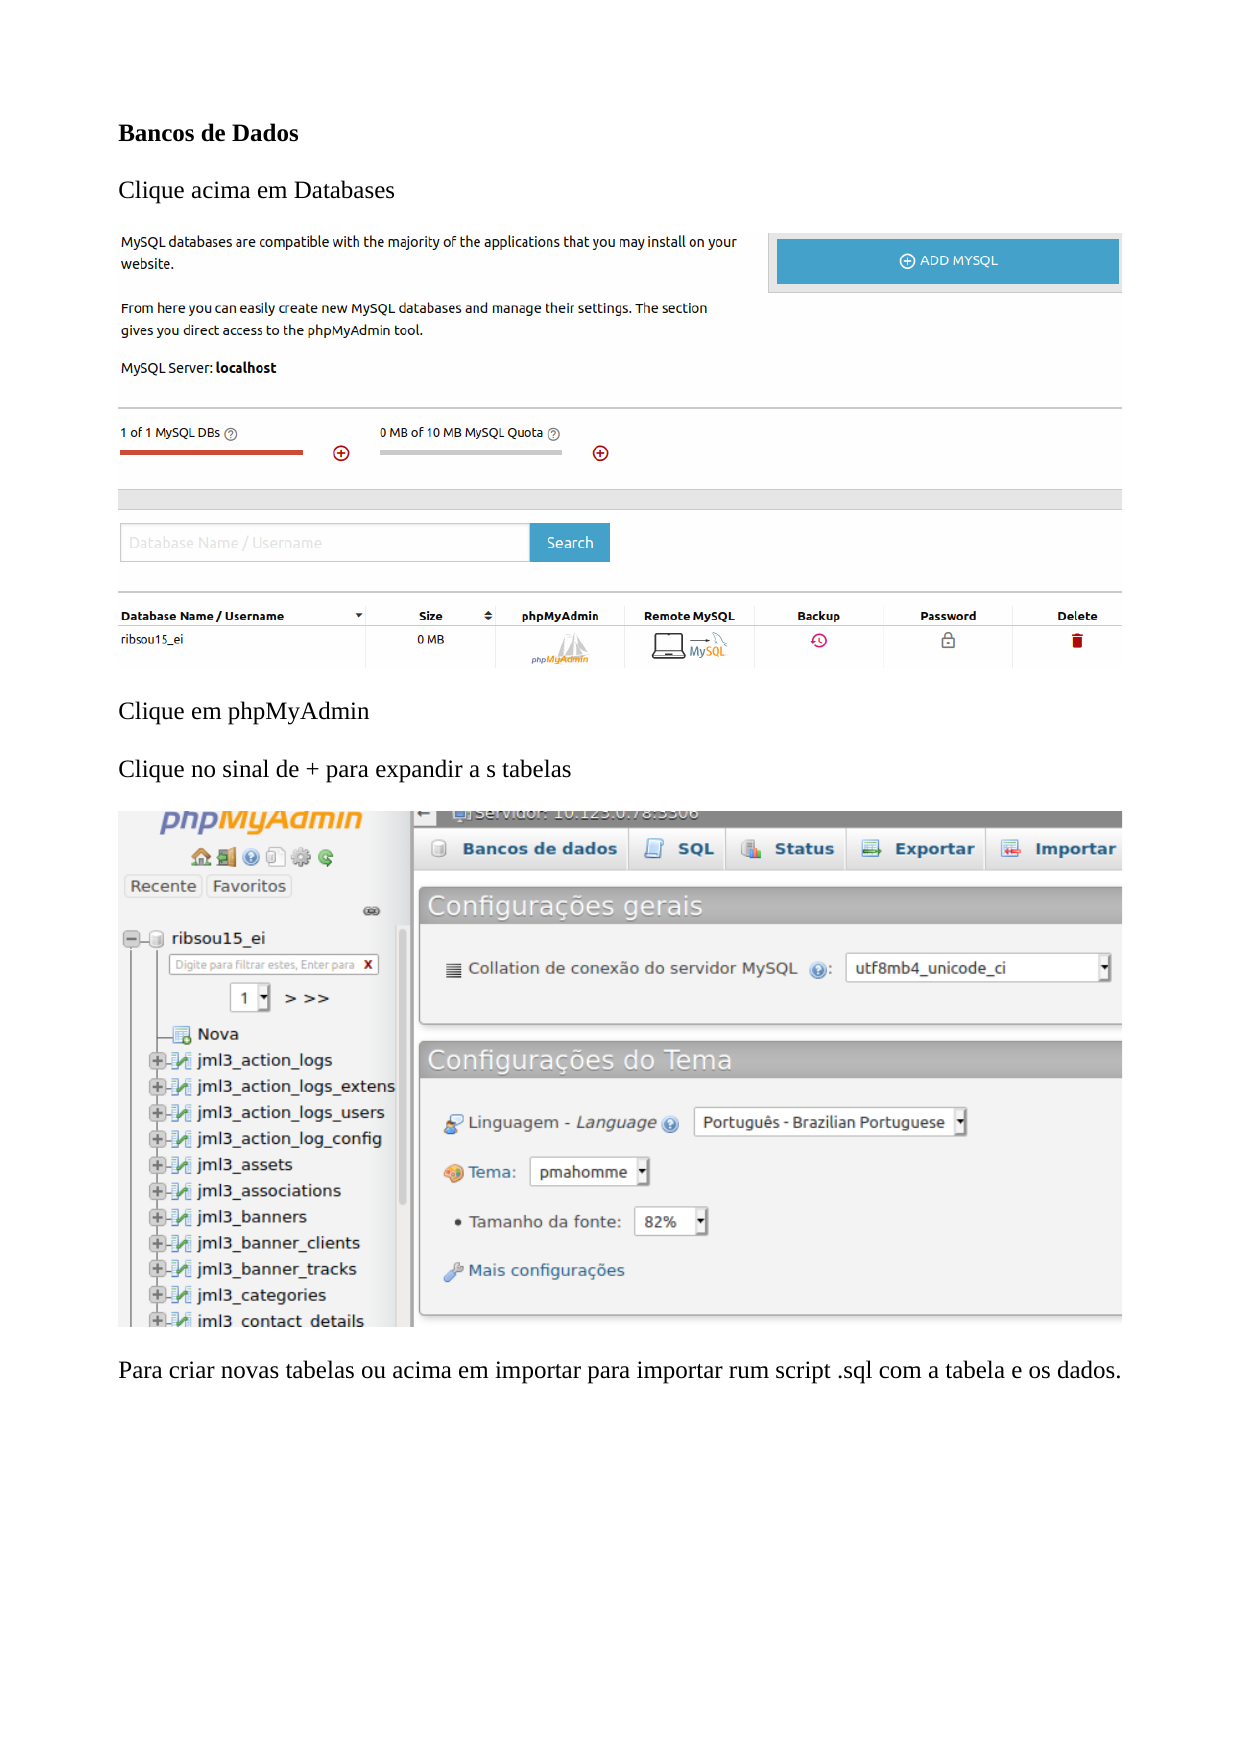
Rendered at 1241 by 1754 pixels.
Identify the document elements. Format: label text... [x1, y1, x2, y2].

picture [118, 233, 1123, 668]
text Para criar novas tabelas ou acima em importar para importar rum script .sql com a tabela e os dados. [118, 1356, 1122, 1384]
text Bancos de Dados [118, 118, 1122, 147]
text Clique em phpMyAdmin [118, 696, 1122, 725]
picture [118, 811, 1123, 1327]
text Clique no sinal de + para expandir a s tabelas [118, 754, 1122, 782]
text Clique acima em Databases [118, 176, 1122, 204]
